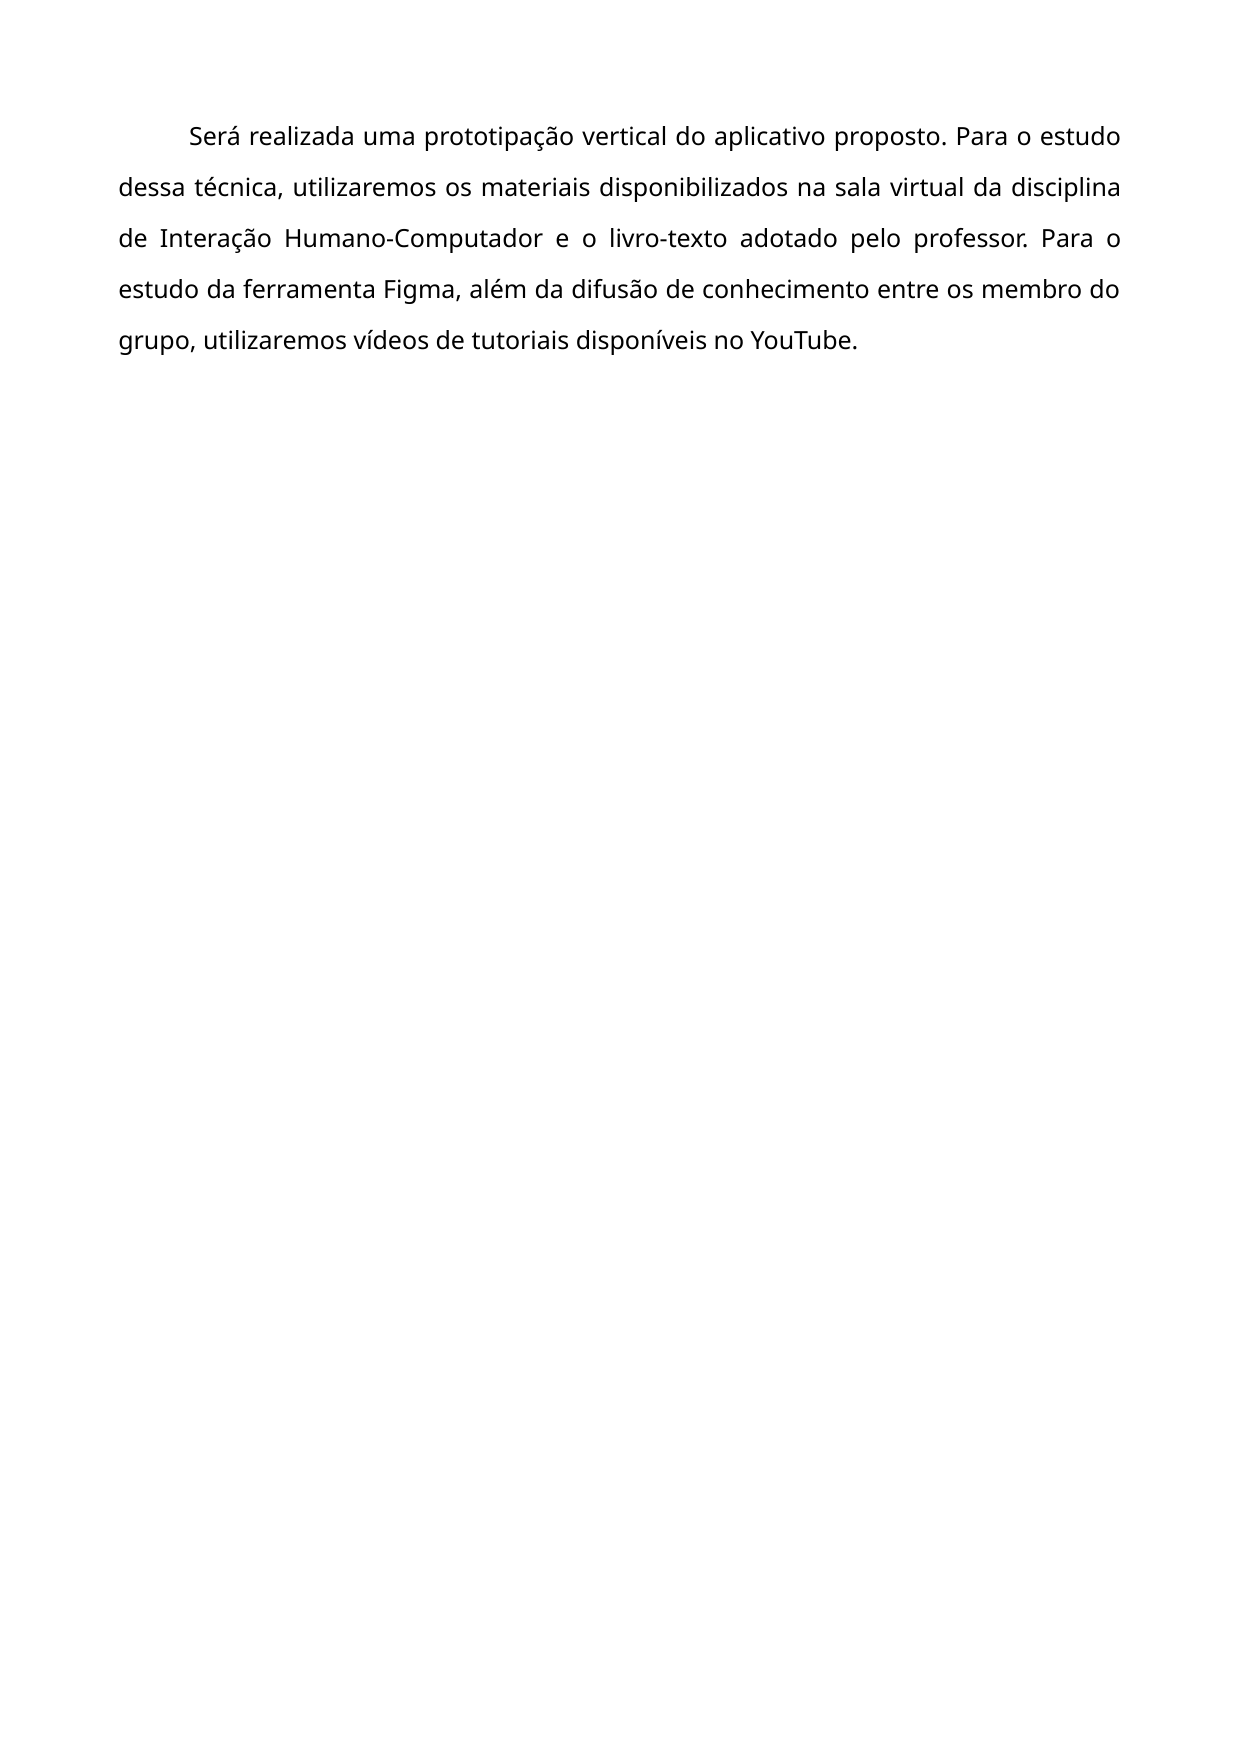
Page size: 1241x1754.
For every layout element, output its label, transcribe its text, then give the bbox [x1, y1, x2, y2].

text Será realizada uma prototipação vertical do aplicativo proposto. Para o estudo dessa técnica, utilizaremos os materiais disponibilizados na sala virtual da disciplina de Interação Humano-Computador e o livro-texto adotado pelo professor. Para o estudo da ferramenta Figma, além da difusão de conhecimento entre os membro do grupo, utilizaremos vídeos de tutoriais disponíveis no YouTube. [118, 118, 1122, 356]
